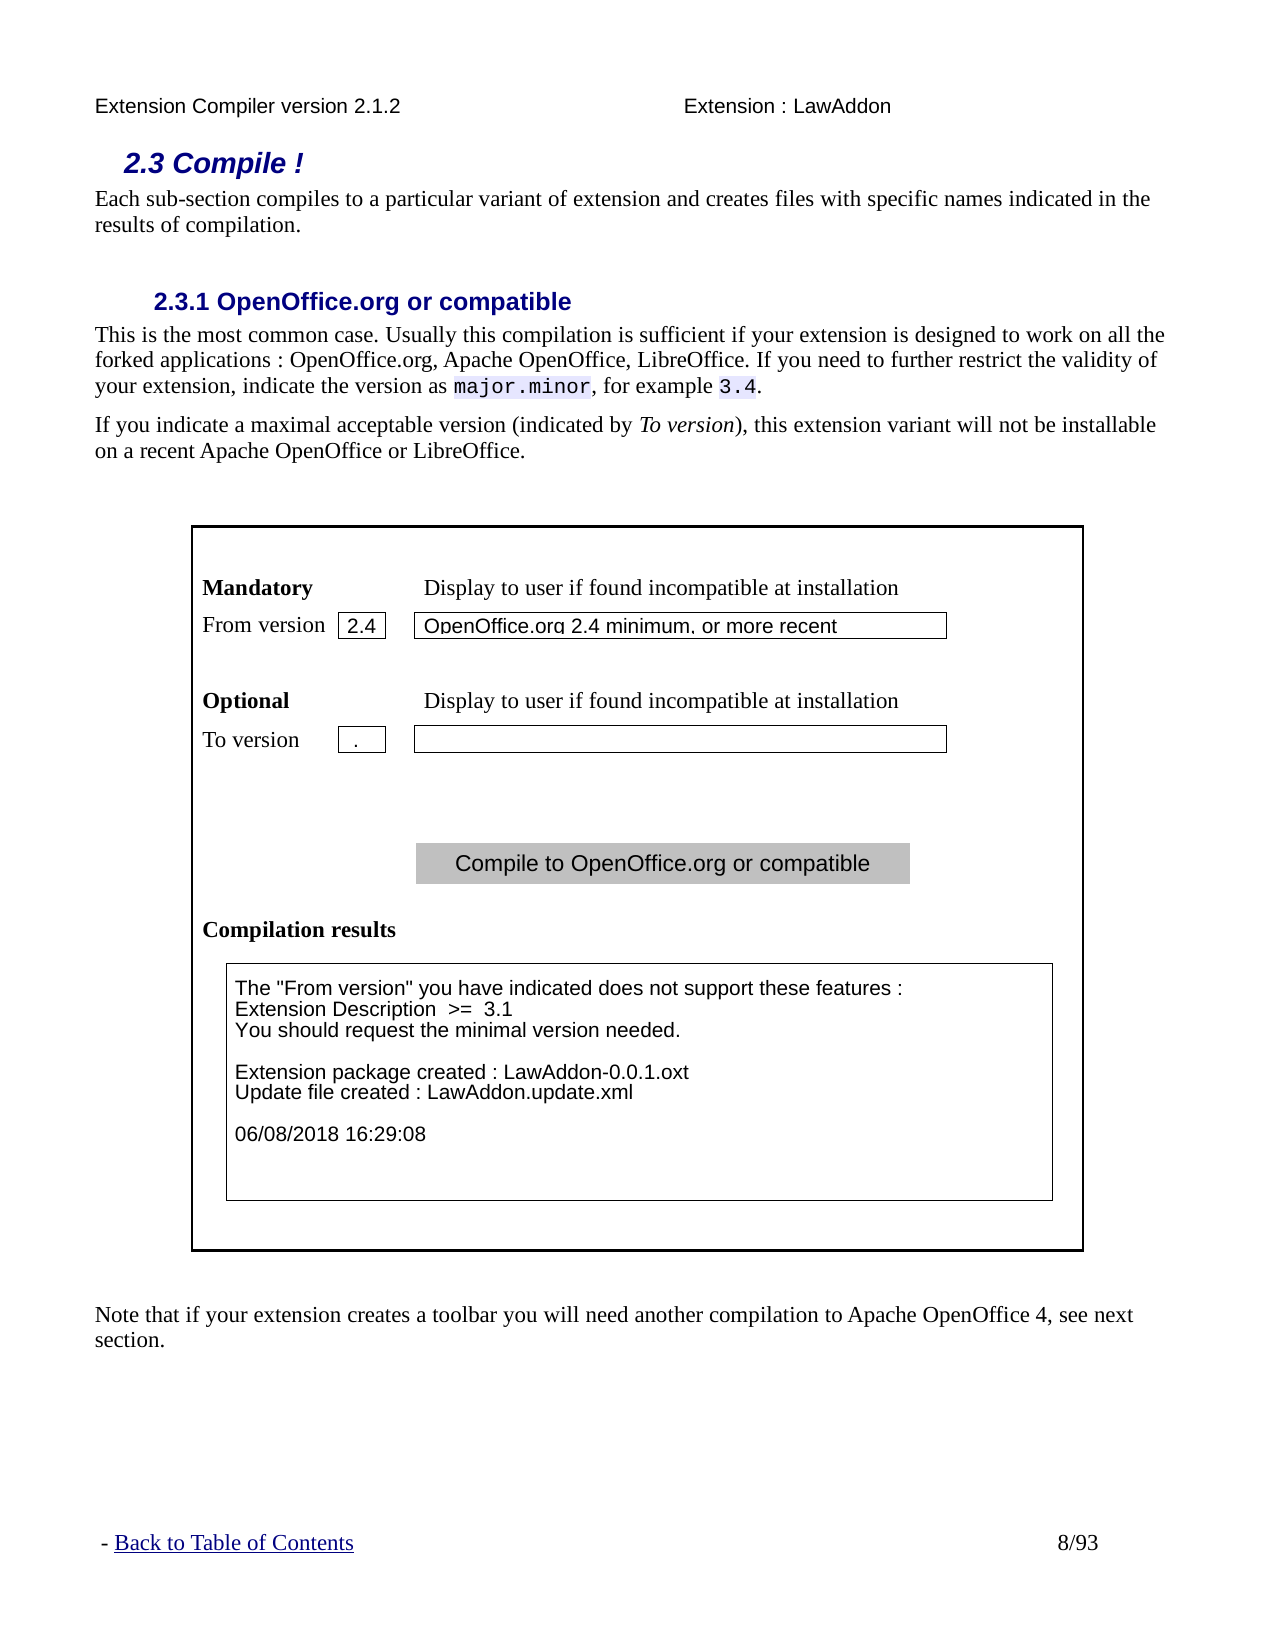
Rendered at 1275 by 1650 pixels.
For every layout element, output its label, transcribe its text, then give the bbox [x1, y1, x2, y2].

text From version [202, 612, 338, 638]
text To version [202, 726, 338, 752]
text Note that if your extension creates a toolbar you will need another compilation to Apache OpenOffice 4, see next section. [94, 1302, 1181, 1353]
text Mandatory Display to user if found incompatible at installation [202, 574, 1073, 600]
text Compilation results [202, 917, 1073, 942]
subtitle Compile ! [124, 147, 1181, 180]
text [386, 726, 414, 752]
text If you indicate a maximal acceptable version (indicated by To version), this extension variant will not be installable on a recent Apache OpenOffice or LibreOffice. [94, 412, 1181, 463]
text [947, 726, 1073, 752]
text Each sub-section compiles to a particular variant of extension and creates files with specific names indicated in the results of compilation. [94, 186, 1181, 237]
text [947, 612, 1073, 638]
text Optional Display to user if found incompatible at installation [202, 688, 1073, 714]
subtitle OpenOffice.org or compatible [153, 287, 1181, 316]
text [386, 612, 414, 638]
text This is the most common case. Usually this compilation is sufficient if your extension is designed to work on all the forked applications : OpenOffice.org, Apache OpenOffice, LibreOffice. If you need to further restrict the validity of your extension, indicate the version as major.minor, for example 3.4. [94, 321, 1181, 399]
